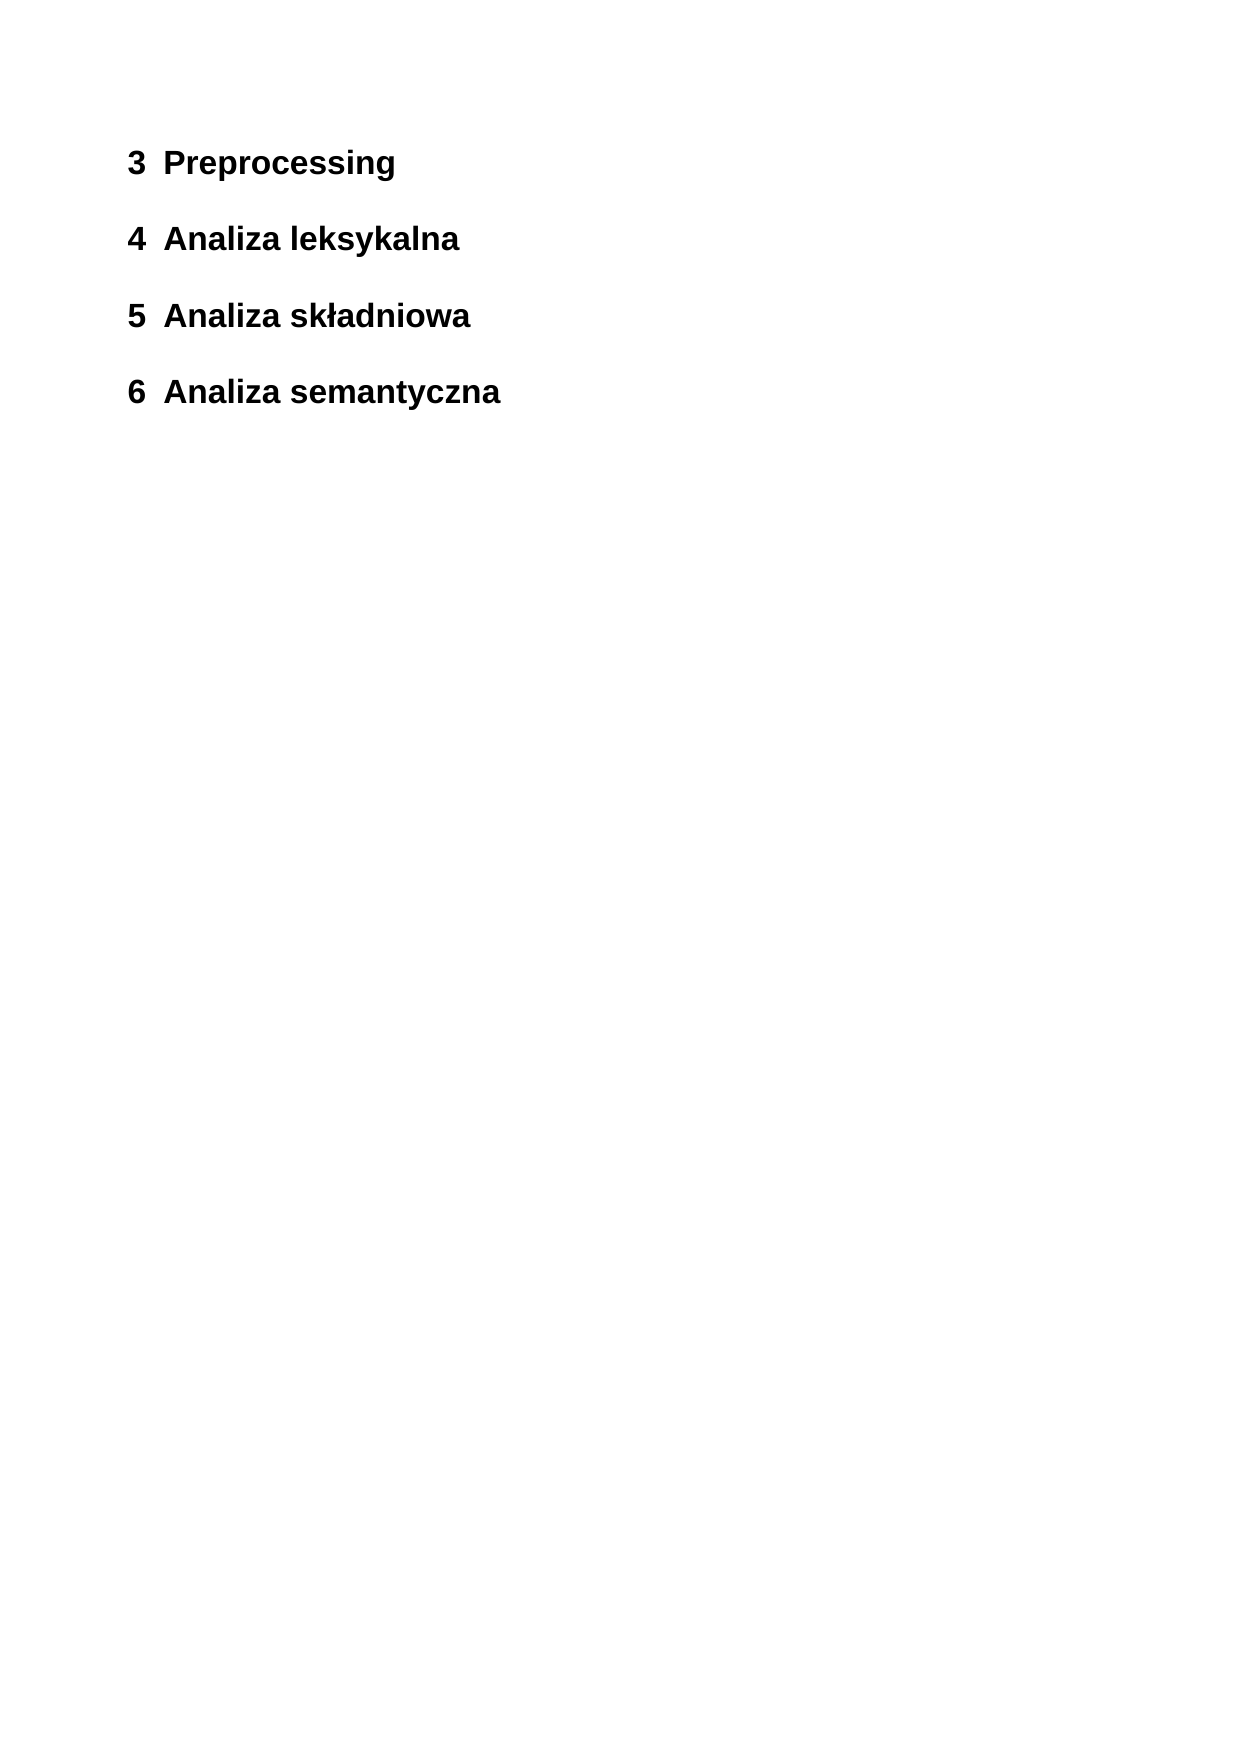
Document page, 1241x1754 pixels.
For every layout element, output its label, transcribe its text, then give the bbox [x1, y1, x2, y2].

subtitle Analiza składniowa [118, 295, 1122, 334]
subtitle Analiza semantyczna [118, 372, 1122, 410]
subtitle Preprocessing [118, 143, 1122, 182]
subtitle Analiza leksykalna [118, 219, 1122, 258]
